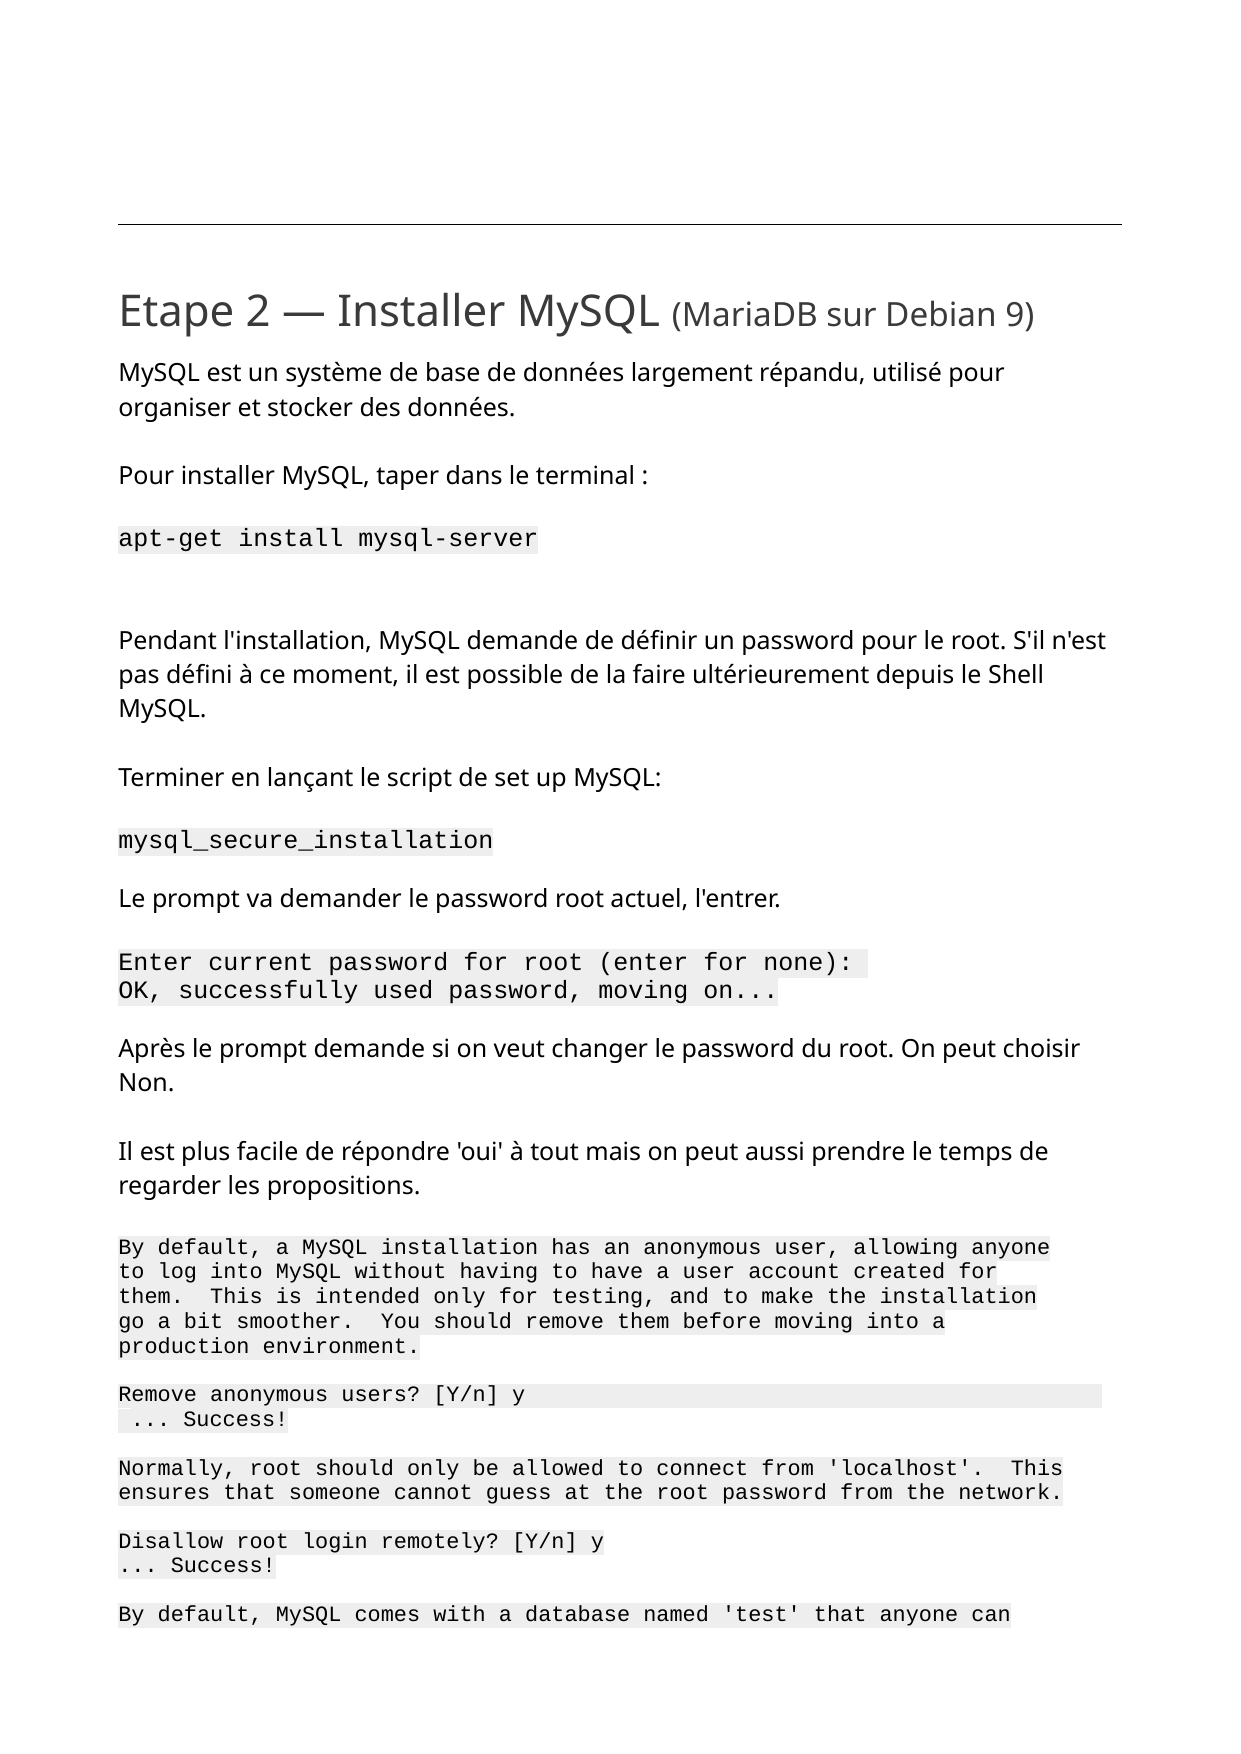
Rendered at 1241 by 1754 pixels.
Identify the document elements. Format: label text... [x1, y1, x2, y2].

text Pendant l'installation, MySQL demande de définir un password pour le root. S'il n'est pas défini à ce moment, il est possible de la faire ultérieurement depuis le Shell MySQL. [118, 623, 1122, 725]
text to log into MySQL without having to have a user account created for [118, 1261, 1122, 1285]
text apt-get install mysql-server [118, 526, 1122, 554]
text Pour installer MySQL, taper dans le terminal : [118, 458, 1122, 492]
text By default, MySQL comes with a database named 'test' that anyone can [118, 1603, 1122, 1628]
text By default, a MySQL installation has an anonymous user, allowing anyone [118, 1236, 1122, 1261]
text ensures that someone cannot guess at the root password from the network. [118, 1481, 1122, 1506]
text Remove anonymous users? [Y/n] y [118, 1383, 1122, 1408]
text MySQL est un système de base de données largement répandu, utilisé pour organiser et stocker des données. [118, 355, 1122, 423]
text them. This is intended only for testing, and to make the installation [118, 1285, 1122, 1310]
text OK, successfully used password, moving on... [118, 978, 1122, 1006]
text Disallow root login remotely? [Y/n] y [118, 1530, 1122, 1555]
text Normally, root should only be allowed to connect from 'localhost'. This [118, 1457, 1122, 1481]
text ... Success! [118, 1555, 1122, 1579]
text ... Success! [118, 1408, 1122, 1433]
text Terminer en lançant le script de set up MySQL: [118, 759, 1122, 793]
text production environment. [118, 1335, 1122, 1360]
text Il est plus facile de répondre 'oui' à tout mais on peut aussi prendre le temps de regarder les propositions. [118, 1133, 1122, 1201]
subtitle Etape 2 — Installer MySQL (MariaDB sur Debian 9) [118, 280, 1122, 339]
text mysql_secure_installation [118, 828, 1122, 856]
text Après le prompt demande si on veut changer le password du root. On peut choisir Non. [118, 1031, 1122, 1099]
text Le prompt va demander le password root actuel, l'entrer. [118, 881, 1122, 915]
text go a bit smoother. You should remove them before moving into a [118, 1310, 1122, 1335]
text Enter current password for root (enter for none): [118, 949, 1122, 978]
